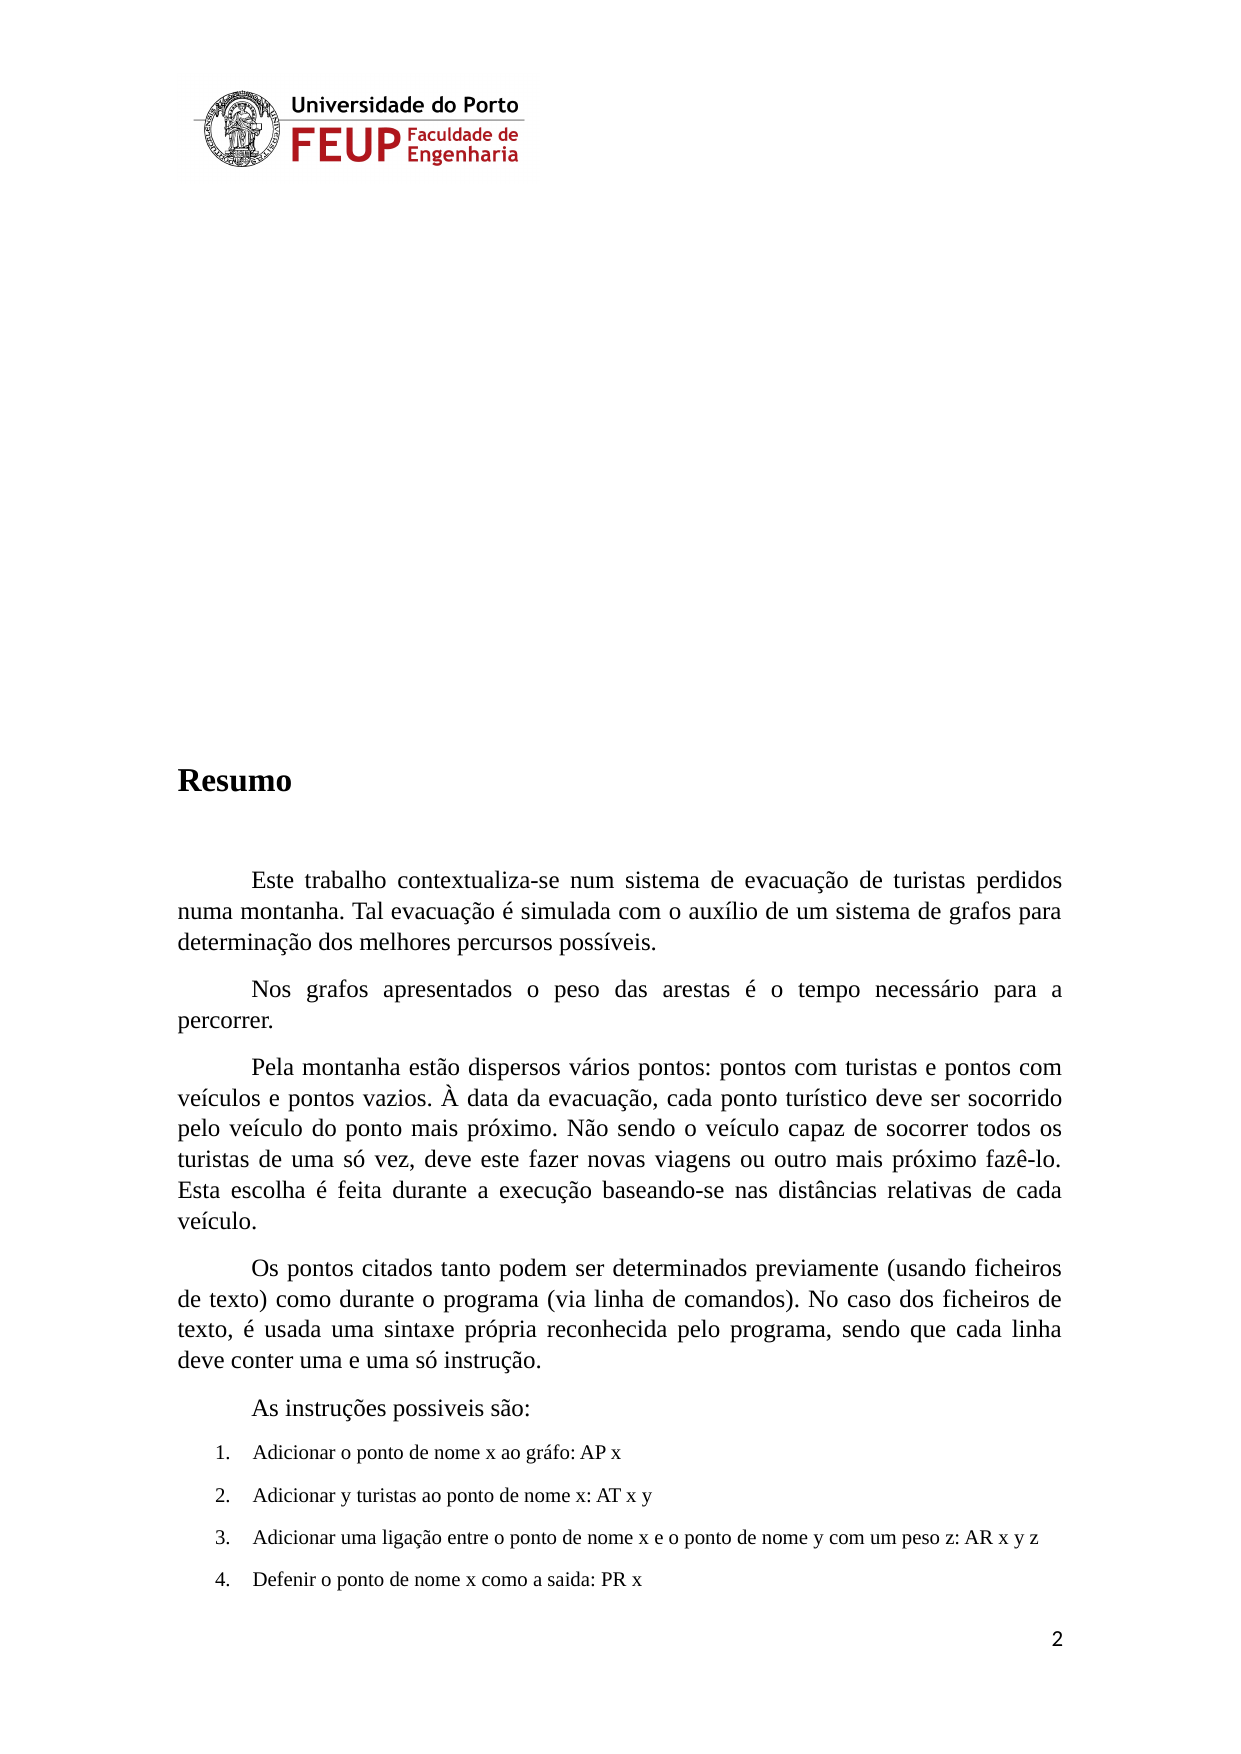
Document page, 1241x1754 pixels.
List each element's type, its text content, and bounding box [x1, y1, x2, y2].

text Os pontos citados tanto podem ser determinados previamente (usando ficheiros de texto) como durante o programa (via linha de comandos). No caso dos ficheiros de texto, é usada uma sintaxe própria reconhecida pelo programa, sendo que cada linha deve conter uma e uma só instrução. [177, 1253, 1063, 1374]
text Este trabalho contextualiza-se num sistema de evacuação de turistas perdidos numa montanha. Tal evacuação é simulada com o auxílio de um sistema de grafos para determinação dos melhores percursos possíveis. [177, 865, 1063, 955]
text Pela montanha estão dispersos vários pontos: pontos com turistas e pontos com veículos e pontos vazios. À data da evacuação, cada ponto turístico deve ser socorrido pelo veículo do ponto mais próximo. Não sendo o veículo capaz de socorrer todos os turistas de uma só vez, deve este fazer novas viagens ou outro mais próximo fazê-lo. Esta escolha é feita durante a execução baseando-se nas distâncias relativas de cada veículo. [177, 1052, 1063, 1234]
text Nos grafos apresentados o peso das arestas é o tempo necessário para a percorrer. [177, 974, 1063, 1033]
picture [177, 73, 540, 184]
text As instruções possiveis são: [177, 1393, 1063, 1421]
text Resumo [177, 760, 1063, 798]
list Defenir o ponto de nome x como a saida: PR x [215, 1567, 1063, 1591]
list Adicionar o ponto de nome x ao gráfo: AP x [215, 1440, 1063, 1464]
list Adicionar y turistas ao ponto de nome x: AT x y [215, 1482, 1063, 1507]
list Adicionar uma ligação entre o ponto de nome x e o ponto de nome y com um peso z: AR x y z [215, 1525, 1063, 1549]
